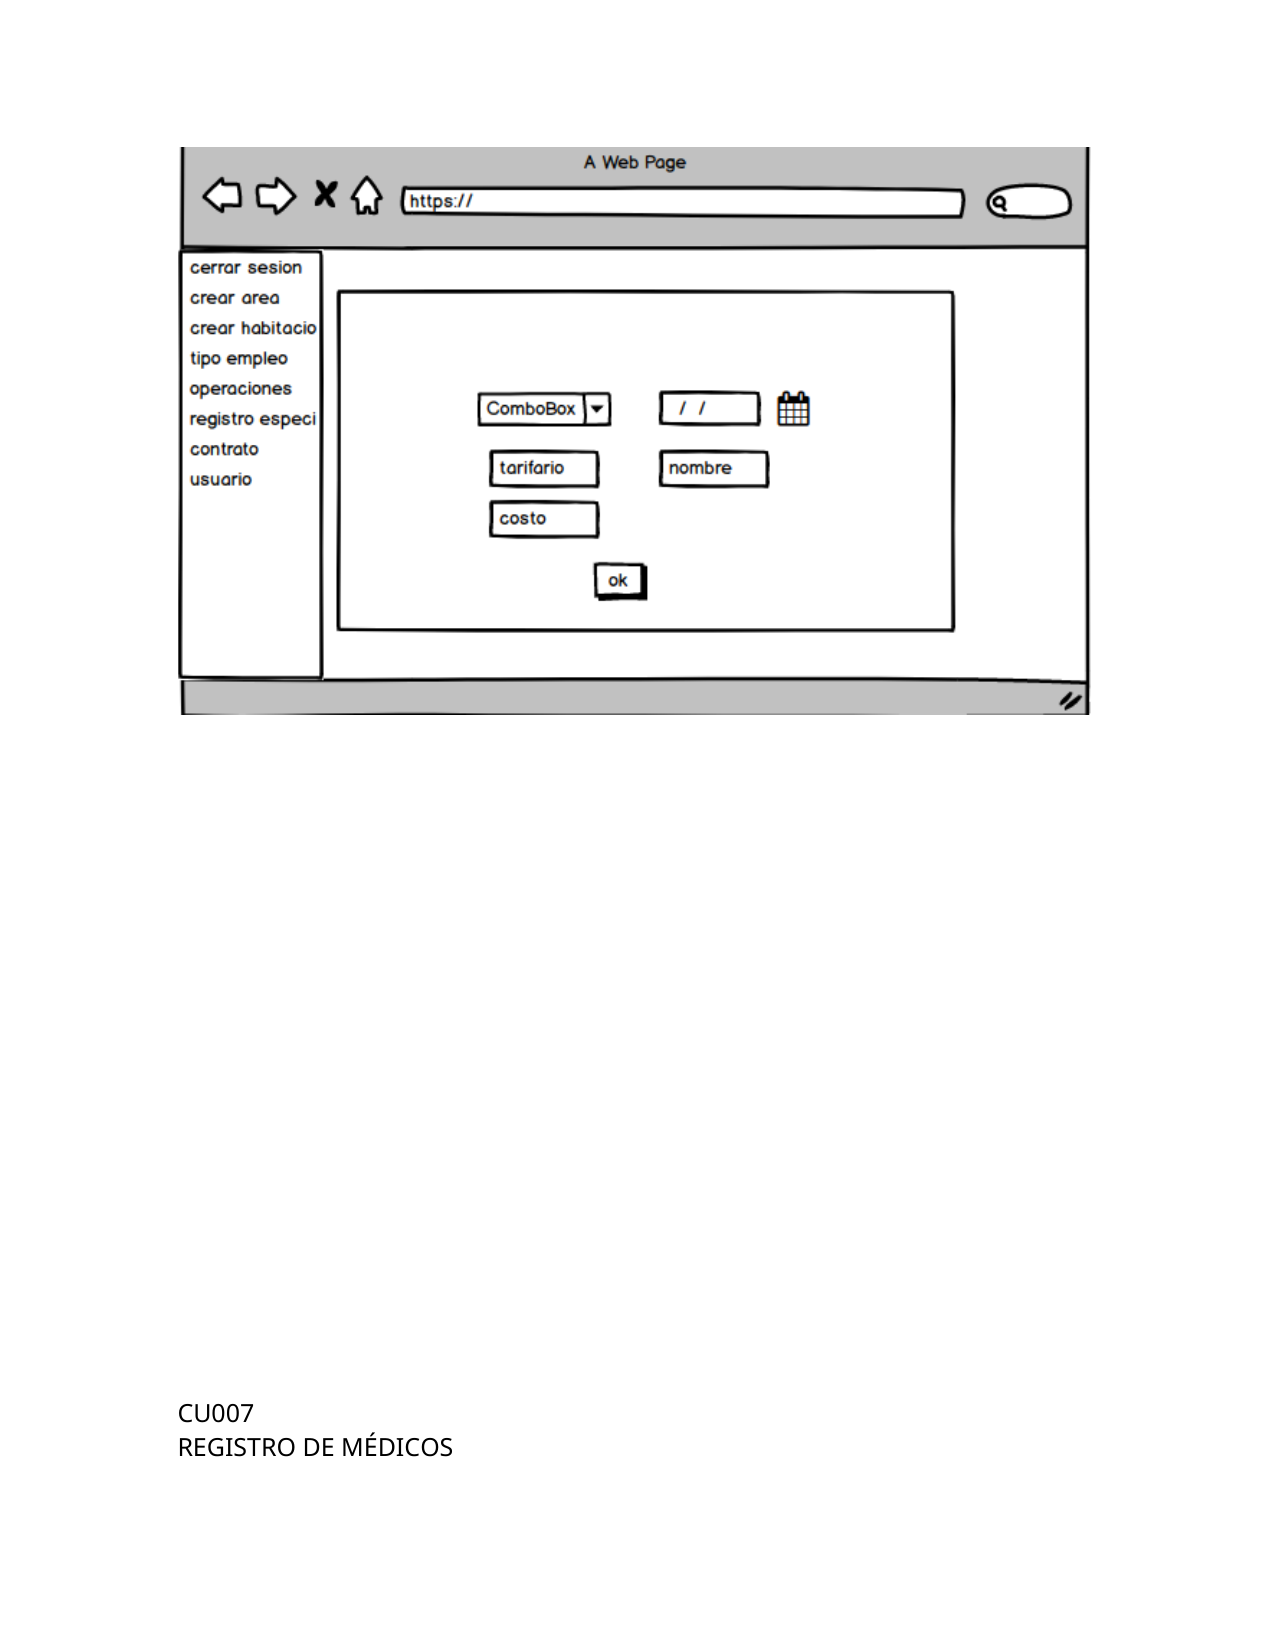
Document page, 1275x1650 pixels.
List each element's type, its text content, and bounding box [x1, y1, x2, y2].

text CU007 [177, 1396, 1098, 1429]
picture [177, 147, 1098, 715]
text REGISTRO DE MÉDICOS [177, 1429, 1098, 1464]
